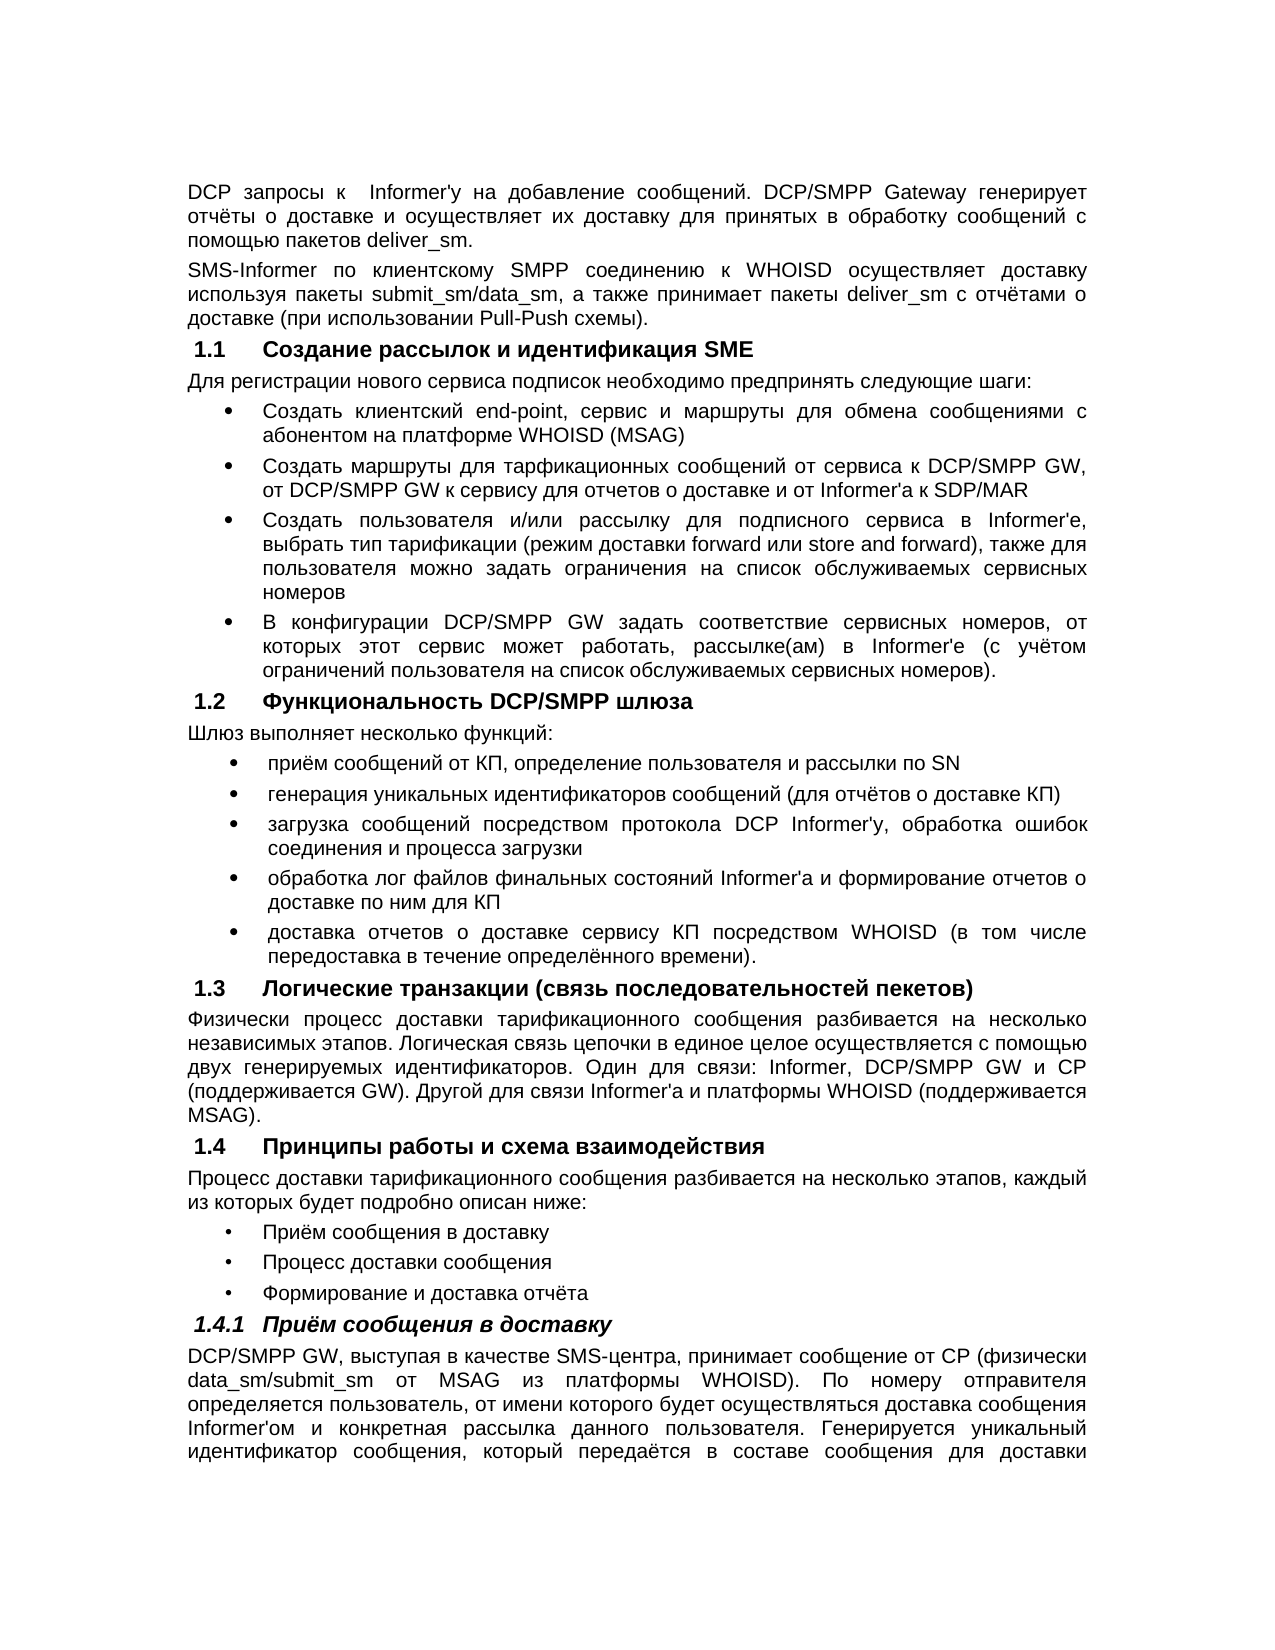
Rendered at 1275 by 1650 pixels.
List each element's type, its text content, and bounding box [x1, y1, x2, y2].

text Для регистрации нового сервиса подписок необходимо предпринять следующие шаги: [187, 369, 1088, 393]
list генерация уникальных идентификаторов сообщений (для отчётов о доставке КП) [230, 781, 1088, 805]
text DCP/SMPP GW, выступая в качестве SMS-центра, принимает сообщение от CP (физически data_sm/submit_sm от MSAG из платформы WHOISD). По номеру отправителя определяется пользователь, от имени которого будет осуществляться доставка сообщения Informer'ом и конкретная рассылка данного пользователя. Генерируется уникальный идентификатор сообщения, который передаётся в составе сообщения для доставки [187, 1343, 1088, 1463]
list доставка отчетов о доставке сервису КП посредством WHOISD (в том числе передоставка в течение определённого времени). [230, 920, 1088, 968]
list загрузка сообщений посредством протокола DCP Informer'у, обработка ошибок соединения и процесса загрузки [230, 812, 1088, 860]
text Физически процесс доставки тарификационного сообщения разбивается на несколько независимых этапов. Логическая связь цепочки в единое целое осуществляется с помощью двух генерируемых идентификаторов. Один для связи: Informer, DCP/SMPP GW и CP (поддерживается GW). Другой для связи Informer'а и платформы WHOISD (поддерживается MSAG). [187, 1007, 1088, 1127]
list Создать клиентский end-point, сервис и маршруты для обмена сообщениями с абонентом на платформе WHOISD (MSAG) [225, 399, 1088, 447]
subtitle Принципы работы и схема взаимодействия [187, 1133, 1088, 1159]
text Шлюз выполняет несколько функций: [187, 721, 1088, 745]
list Приём сообщения в доставку [225, 1220, 1088, 1244]
list В конфигурации DCP/SMPP GW задать соответствие сервисных номеров, от которых этот сервис может работать, рассылке(ам) в Informer'е (с учётом ограничений пользователя на список обслуживаемых сервисных номеров). [225, 610, 1088, 682]
subtitle Создание рассылок и идентификация SME [187, 336, 1088, 363]
text Процесс доставки тарификационного сообщения разбивается на несколько этапов, каждый из которых будет подробно описан ниже: [187, 1166, 1088, 1214]
list Формирование и доставка отчёта [225, 1281, 1088, 1304]
list Создать пользователя и/или рассылку для подписного сервиса в Informer'е, выбрать тип тарификации (режим доставки forward или store and forward), также для пользователя можно задать ограничения на список обслуживаемых сервисных номеров [225, 508, 1088, 604]
list приём сообщений от КП, определение пользователя и рассылки по SN [230, 751, 1088, 775]
list Процесс доставки сообщения [225, 1250, 1088, 1274]
text SMS-Informer по клиентскому SMPP соединению к WHOISD осуществляет доставку используя пакеты submit_sm/data_sm, а также принимает пакеты deliver_sm с отчётами о доставке (при использовании Pull-Push схемы). [187, 258, 1088, 330]
subtitle Приём сообщения в доставку [187, 1311, 1088, 1337]
subtitle Логические транзакции (связь последовательностей пекетов) [187, 974, 1088, 1001]
subtitle Функциональность DCP/SMPP шлюза [187, 688, 1088, 714]
text DCP запросы к Informer'у на добавление сообщений. DCP/SMPP Gateway генерирует отчёты о доставке и осуществляет их доставку для принятых в обработку сообщений с помощью пакетов deliver_sm. [187, 180, 1088, 252]
list Создать маршруты для тарфикационных сообщений от сервиса к DCP/SMPP GW, от DCP/SMPP GW к сервису для отчетов о доставке и от Informer'а к SDP/MAR [225, 453, 1088, 502]
list обработка лог файлов финальных состояний Informer'а и формирование отчетов о доставке по ним для КП [230, 866, 1088, 914]
